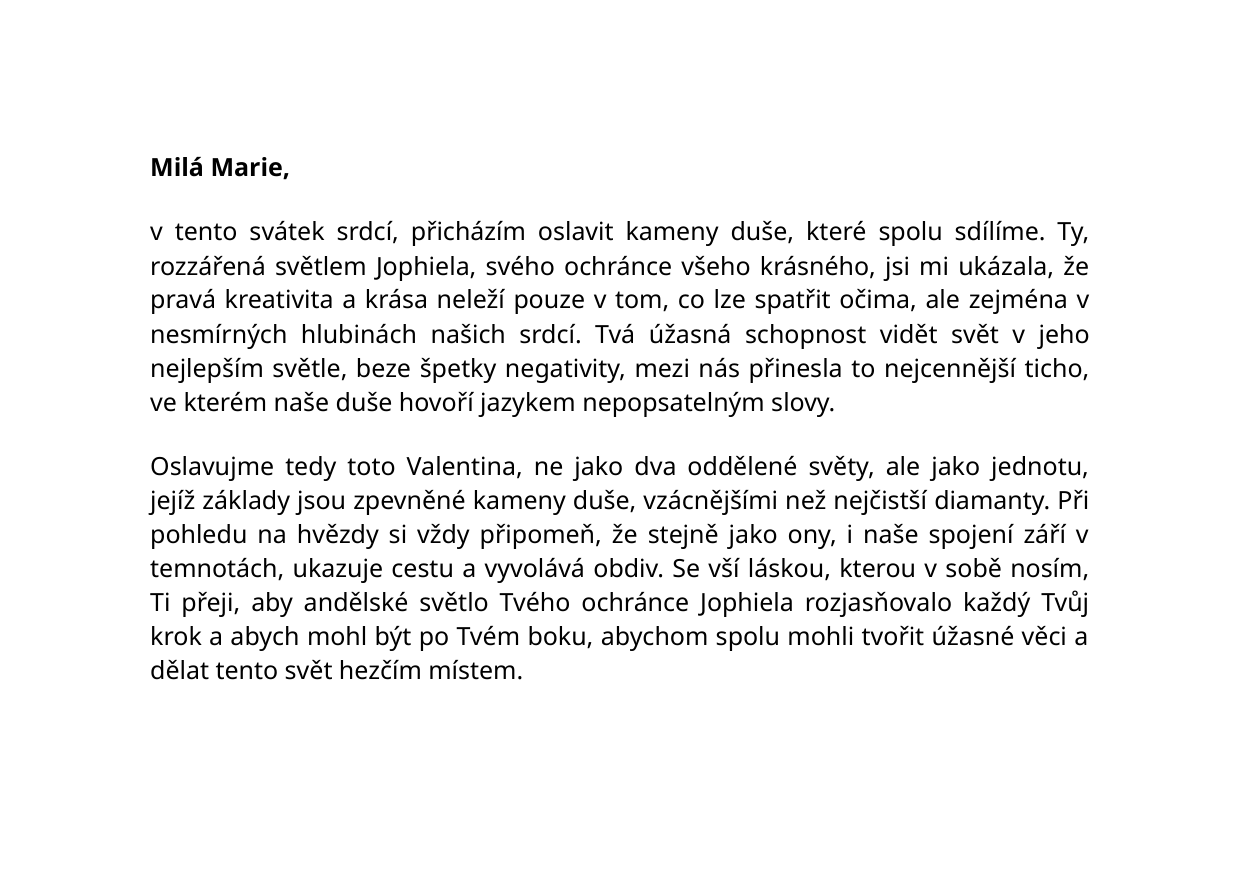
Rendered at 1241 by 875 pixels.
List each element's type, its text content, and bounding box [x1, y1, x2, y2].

text Oslavujme tedy toto Valentina, ne jako dva oddělené světy, ale jako jednotu, jejíž základy jsou zpevněné kameny duše, vzácnějšími než nejčistší diamanty. Při pohledu na hvězdy si vždy připomeň, že stejně jako ony, i naše spojení září v temnotách, ukazuje cestu a vyvolává obdiv. Se vší láskou, kterou v sobě nosím, Ti přeji, aby andělské světlo Tvého ochránce Jophiela rozjasňovalo každý Tvůj krok a abych mohl být po Tvém boku, abychom spolu mohli tvořit úžasné věci a dělat tento svět hezčím místem. [150, 448, 1091, 687]
text Milá Marie, [150, 150, 1091, 184]
text v tento svátek srdcí, přicházím oslavit kameny duše, které spolu sdílíme. Ty, rozzářená světlem Jophiela, svého ochránce všeho krásného, jsi mi ukázala, že pravá kreativita a krása neleží pouze v tom, co lze spatřit očima, ale zejména v nesmírných hlubinách našich srdcí. Tvá úžasná schopnost vidět svět v jeho nejlepším světle, beze špetky negativity, mezi nás přinesla to nejcennější ticho, ve kterém naše duše hovoří jazykem nepopsatelným slovy. [150, 214, 1091, 418]
